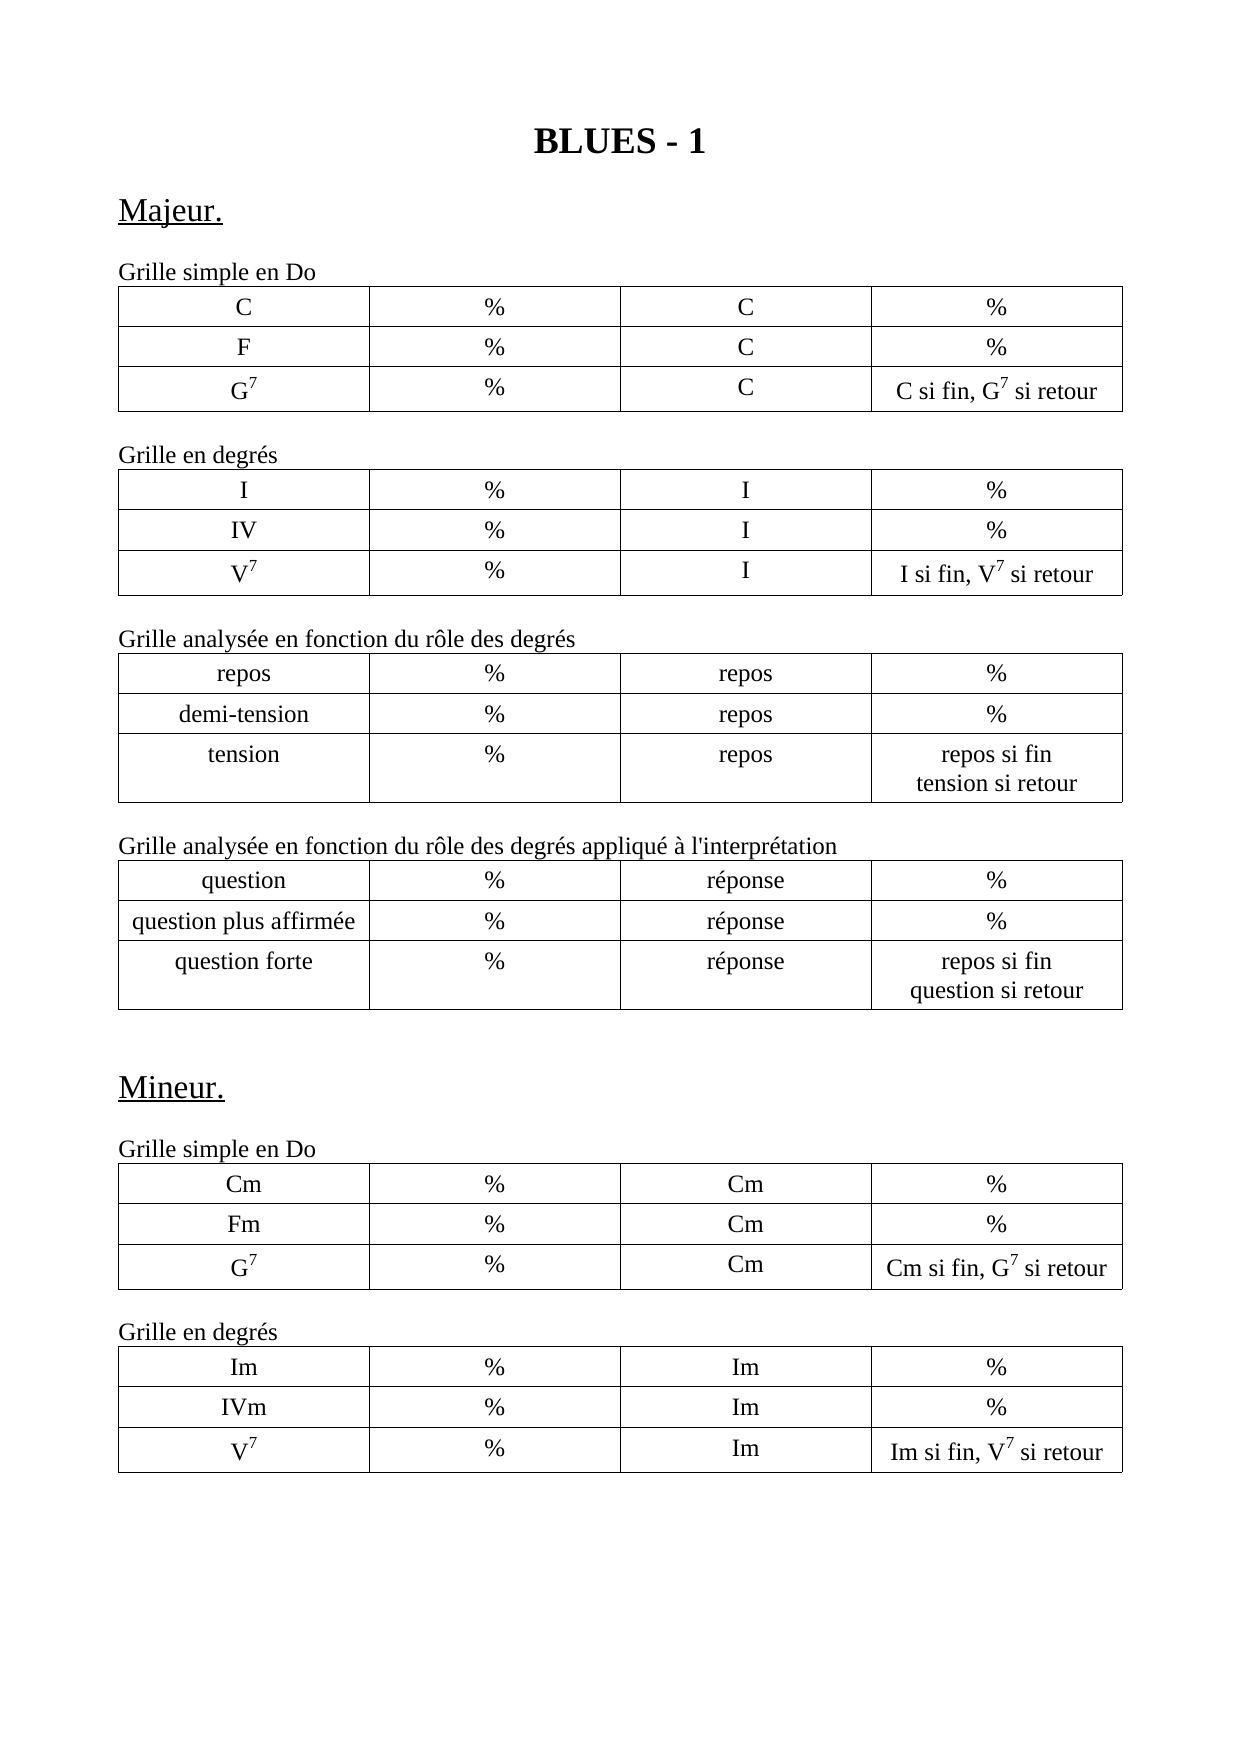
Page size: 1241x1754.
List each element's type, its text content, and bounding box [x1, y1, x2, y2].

table_cell repos si fin tension si retour [872, 734, 1122, 802]
table_cell % [872, 510, 1122, 550]
table_cell réponse [621, 901, 871, 940]
table_cell % [872, 901, 1122, 940]
table_cell % [370, 327, 620, 366]
table_header Cm [621, 1164, 871, 1203]
text Grille simple en Do [118, 257, 1122, 286]
table_cell I [621, 510, 871, 550]
table_cell V7 [119, 1428, 369, 1472]
table_cell % [370, 551, 620, 595]
table_cell C [621, 327, 871, 366]
table_cell G7 [119, 1245, 369, 1289]
table_cell % [370, 694, 620, 733]
table_cell % [370, 510, 620, 550]
text Grille analysée en fonction du rôle des degrés appliqué à l'interprétation [118, 831, 1122, 860]
table_header % [370, 287, 620, 326]
text BLUES - 1 [118, 118, 1122, 161]
table_cell Cm [621, 1204, 871, 1244]
table_cell C [621, 367, 871, 411]
table_header % [370, 654, 620, 693]
table_header I [621, 470, 871, 509]
text Majeur. [118, 190, 1122, 228]
table_cell question plus affirmée [119, 901, 369, 940]
table_cell Cm si fin, G7 si retour [872, 1245, 1122, 1289]
table_cell % [370, 941, 620, 1009]
table_cell V7 [119, 551, 369, 595]
table_header % [872, 1164, 1122, 1203]
table_cell % [872, 1204, 1122, 1244]
table_cell IV [119, 510, 369, 550]
table_cell % [370, 1387, 620, 1427]
table_cell réponse [621, 941, 871, 1009]
table_cell C si fin, G7 si retour [872, 367, 1122, 411]
table_cell Cm [621, 1245, 871, 1289]
table_cell Im [621, 1428, 871, 1472]
table_header Im [621, 1347, 871, 1386]
table_cell tension [119, 734, 369, 802]
text Grille en degrés [118, 440, 1122, 469]
text Grille analysée en fonction du rôle des degrés [118, 624, 1122, 652]
table_cell % [370, 1204, 620, 1244]
table_cell IVm [119, 1387, 369, 1427]
table_header Im [119, 1347, 369, 1386]
table_cell % [872, 1387, 1122, 1427]
table_cell % [370, 1245, 620, 1289]
table_cell % [872, 327, 1122, 366]
table_cell % [370, 901, 620, 940]
table_header % [872, 861, 1122, 900]
table_cell % [872, 694, 1122, 733]
table_cell I si fin, V7 si retour [872, 551, 1122, 595]
table_cell repos si fin question si retour [872, 941, 1122, 1009]
text Grille en degrés [118, 1317, 1122, 1346]
table_cell question forte [119, 941, 369, 1009]
table_cell % [370, 1428, 620, 1472]
table_header C [119, 287, 369, 326]
table_header Cm [119, 1164, 369, 1203]
table_header repos [119, 654, 369, 693]
table_cell repos [621, 694, 871, 733]
table_header % [370, 861, 620, 900]
table_header repos [621, 654, 871, 693]
table_header question [119, 861, 369, 900]
table_header % [872, 1347, 1122, 1386]
table_cell Fm [119, 1204, 369, 1244]
table_cell Im [621, 1387, 871, 1427]
table_header réponse [621, 861, 871, 900]
table_header % [872, 654, 1122, 693]
table_cell demi-tension [119, 694, 369, 733]
table_header I [119, 470, 369, 509]
table_header % [872, 287, 1122, 326]
table_cell Im si fin, V7 si retour [872, 1428, 1122, 1472]
table_header % [370, 470, 620, 509]
text Mineur. [118, 1067, 1122, 1105]
table_cell repos [621, 734, 871, 802]
table_header C [621, 287, 871, 326]
text Grille simple en Do [118, 1134, 1122, 1163]
table_cell G7 [119, 367, 369, 411]
table_cell % [370, 367, 620, 411]
table_cell % [370, 734, 620, 802]
table_header % [370, 1347, 620, 1386]
table_header % [370, 1164, 620, 1203]
table_cell F [119, 327, 369, 366]
table_header % [872, 470, 1122, 509]
table_cell I [621, 551, 871, 595]
